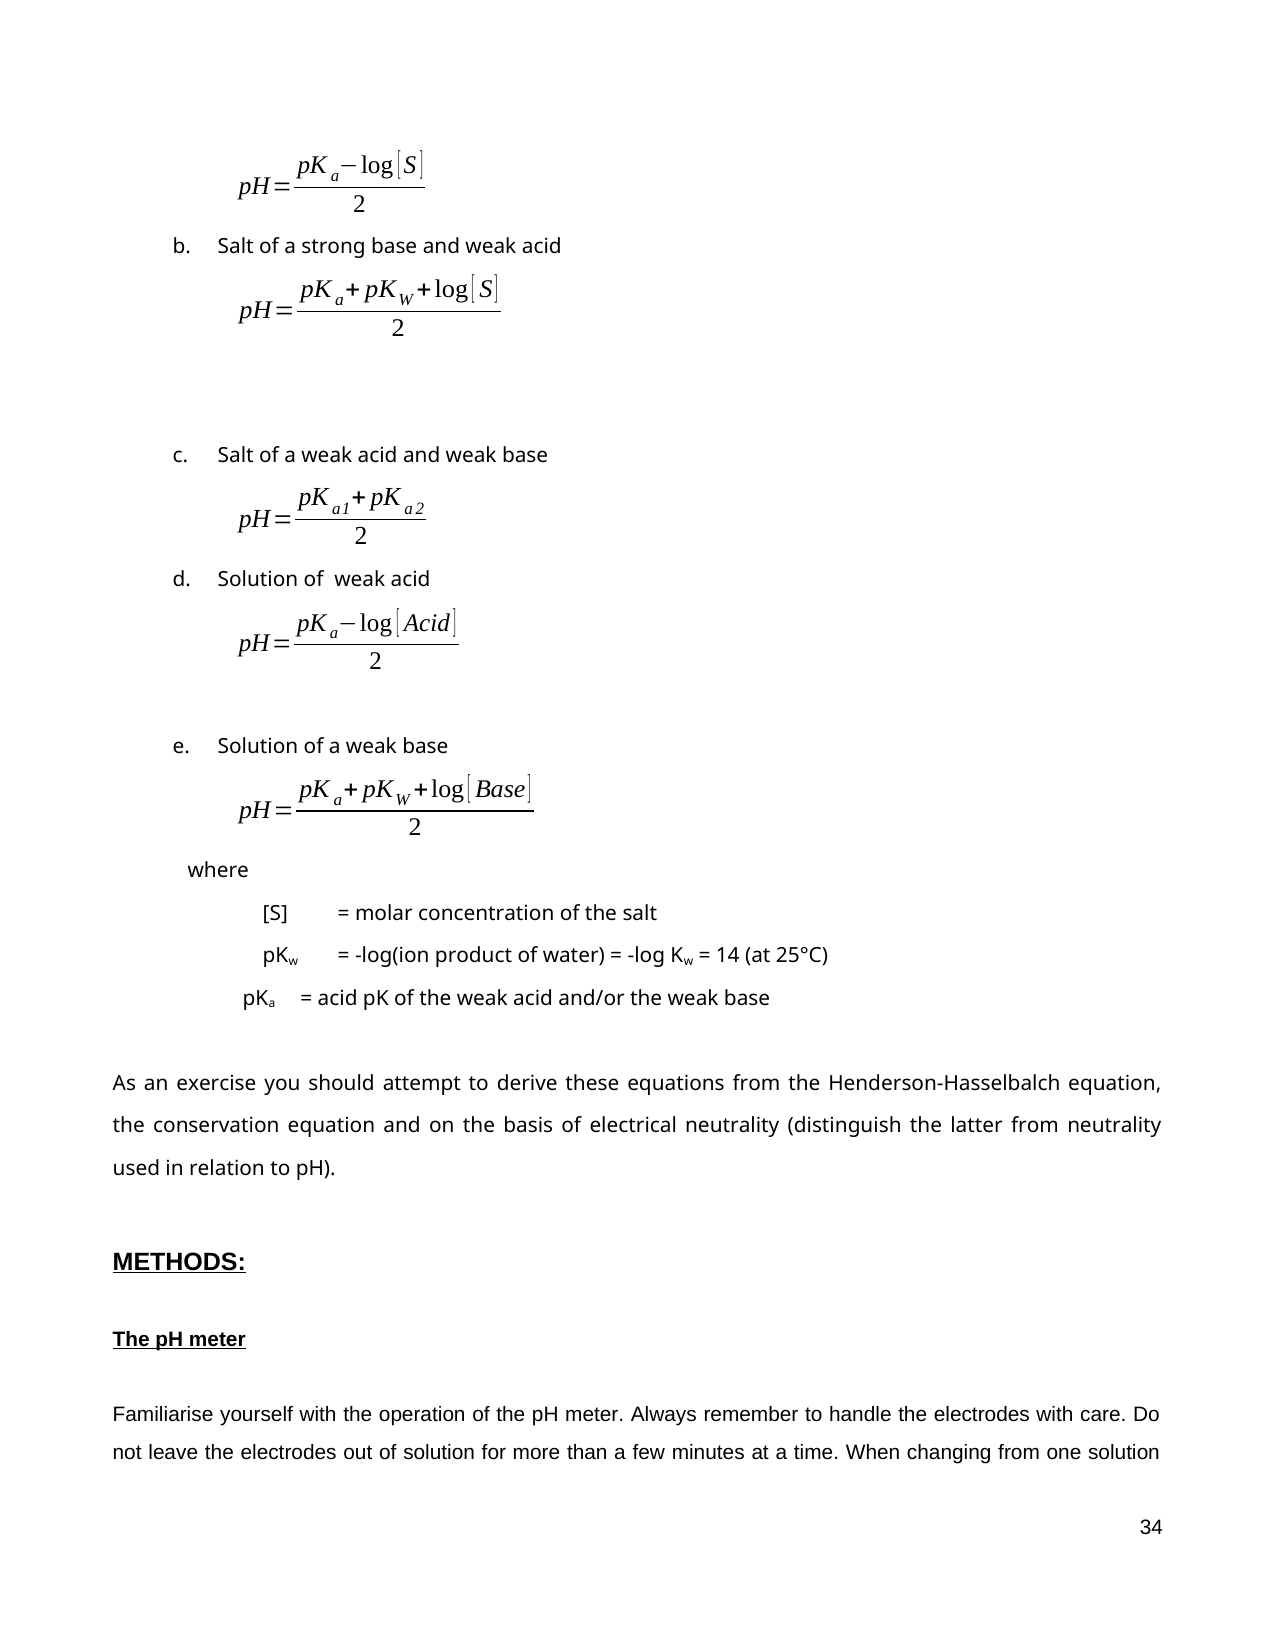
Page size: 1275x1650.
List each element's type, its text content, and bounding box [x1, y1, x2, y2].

list Salt of a strong base and weak acid [172, 231, 1162, 260]
text As an exercise you should attempt to derive these equations from the Henderson-Hasselbalch equation, the conservation equation and on the basis of electrical neutrality (distinguish the latter from neutrality used in relation to pH). [112, 1068, 1162, 1182]
text pKw = -log(ion product of water) = -log Kw = 14 (at 25°C) [112, 940, 1162, 969]
list Salt of a weak acid and weak base [172, 441, 1162, 469]
text pKa = acid pK of the weak acid and/or the weak base [112, 983, 1162, 1011]
list Solution of weak acid [172, 564, 1162, 593]
text where [112, 855, 1162, 883]
text Familiarise yourself with the operation of the pH meter. Always remember to handle the electrodes with care. Do not leave the electrodes out of solution for more than a few minutes at a time. When changing from one solution [112, 1388, 1162, 1463]
text [S] = molar concentration of the salt [112, 898, 1162, 926]
list Solution of a weak base [172, 731, 1162, 759]
text METHODS: [112, 1238, 1162, 1276]
subtitle The pH meter [112, 1313, 1162, 1351]
